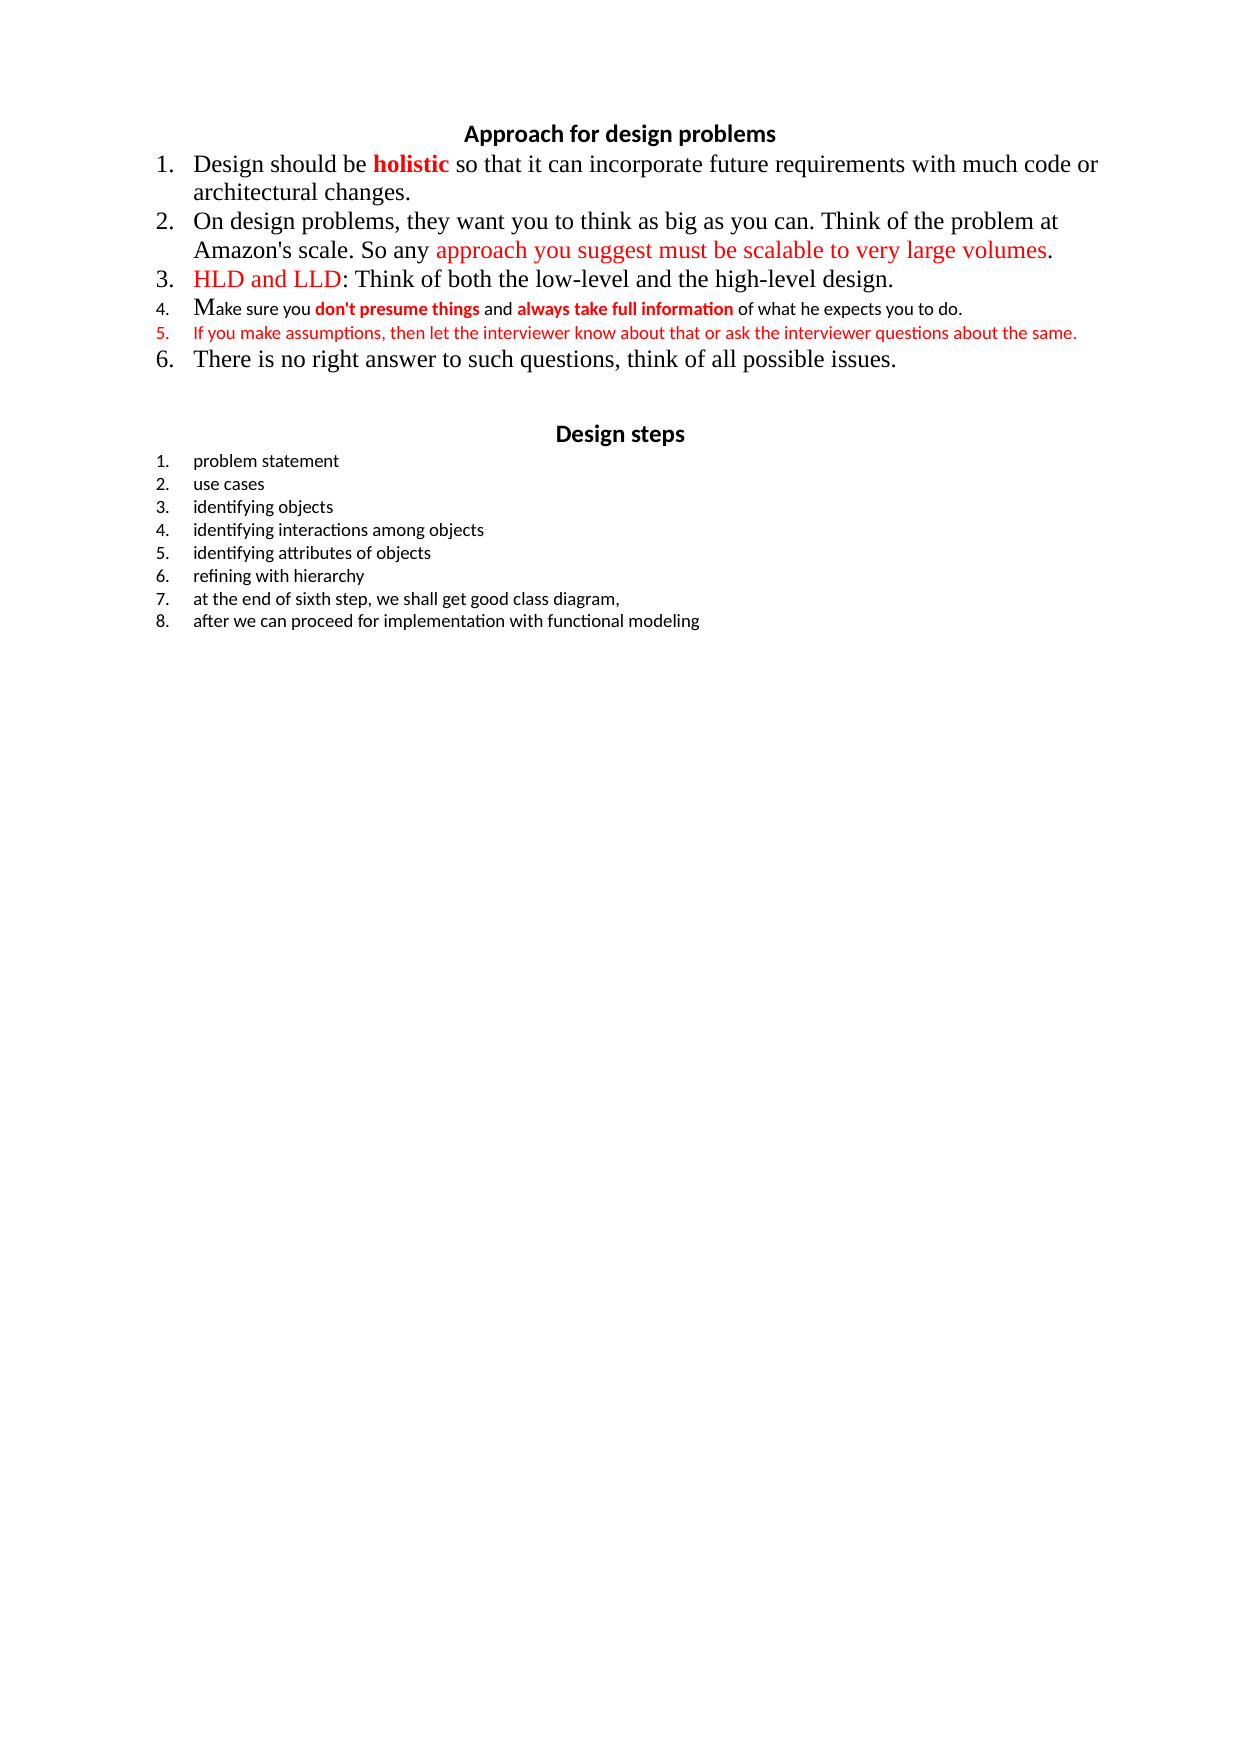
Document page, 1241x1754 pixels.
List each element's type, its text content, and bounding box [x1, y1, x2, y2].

text Design steps [118, 419, 1122, 449]
list On design problems, they want you to think as big as you can. Think of the problem at Amazon's scale. So any approach you suggest must be scalable to very large volumes. [156, 206, 1122, 264]
list identifying attributes of objects [156, 541, 1122, 564]
list problem statement [156, 449, 1122, 472]
list refining with hierarchy [156, 564, 1122, 587]
list identifying objects [156, 495, 1122, 518]
list use cases [156, 472, 1122, 495]
list Design should be holistic so that it can incorporate future requirements with much code or architectural changes. [156, 149, 1122, 206]
list identifying interactions among objects [156, 518, 1122, 541]
list HLD and LLD: Think of both the low-level and the high-level design. [156, 264, 1122, 292]
list Make sure you don't presume things and always take full information of what he expects you to do. [156, 292, 1122, 321]
list There is no right answer to such questions, think of all possible issues. [156, 344, 1122, 373]
text Approach for design problems [118, 118, 1122, 149]
list If you make assumptions, then let the interviewer know about that or ask the interviewer questions about the same. [156, 321, 1122, 344]
list after we can proceed for implementation with functional modeling [156, 609, 1122, 632]
list at the end of sixth step, we shall get good class diagram, [156, 587, 1122, 609]
